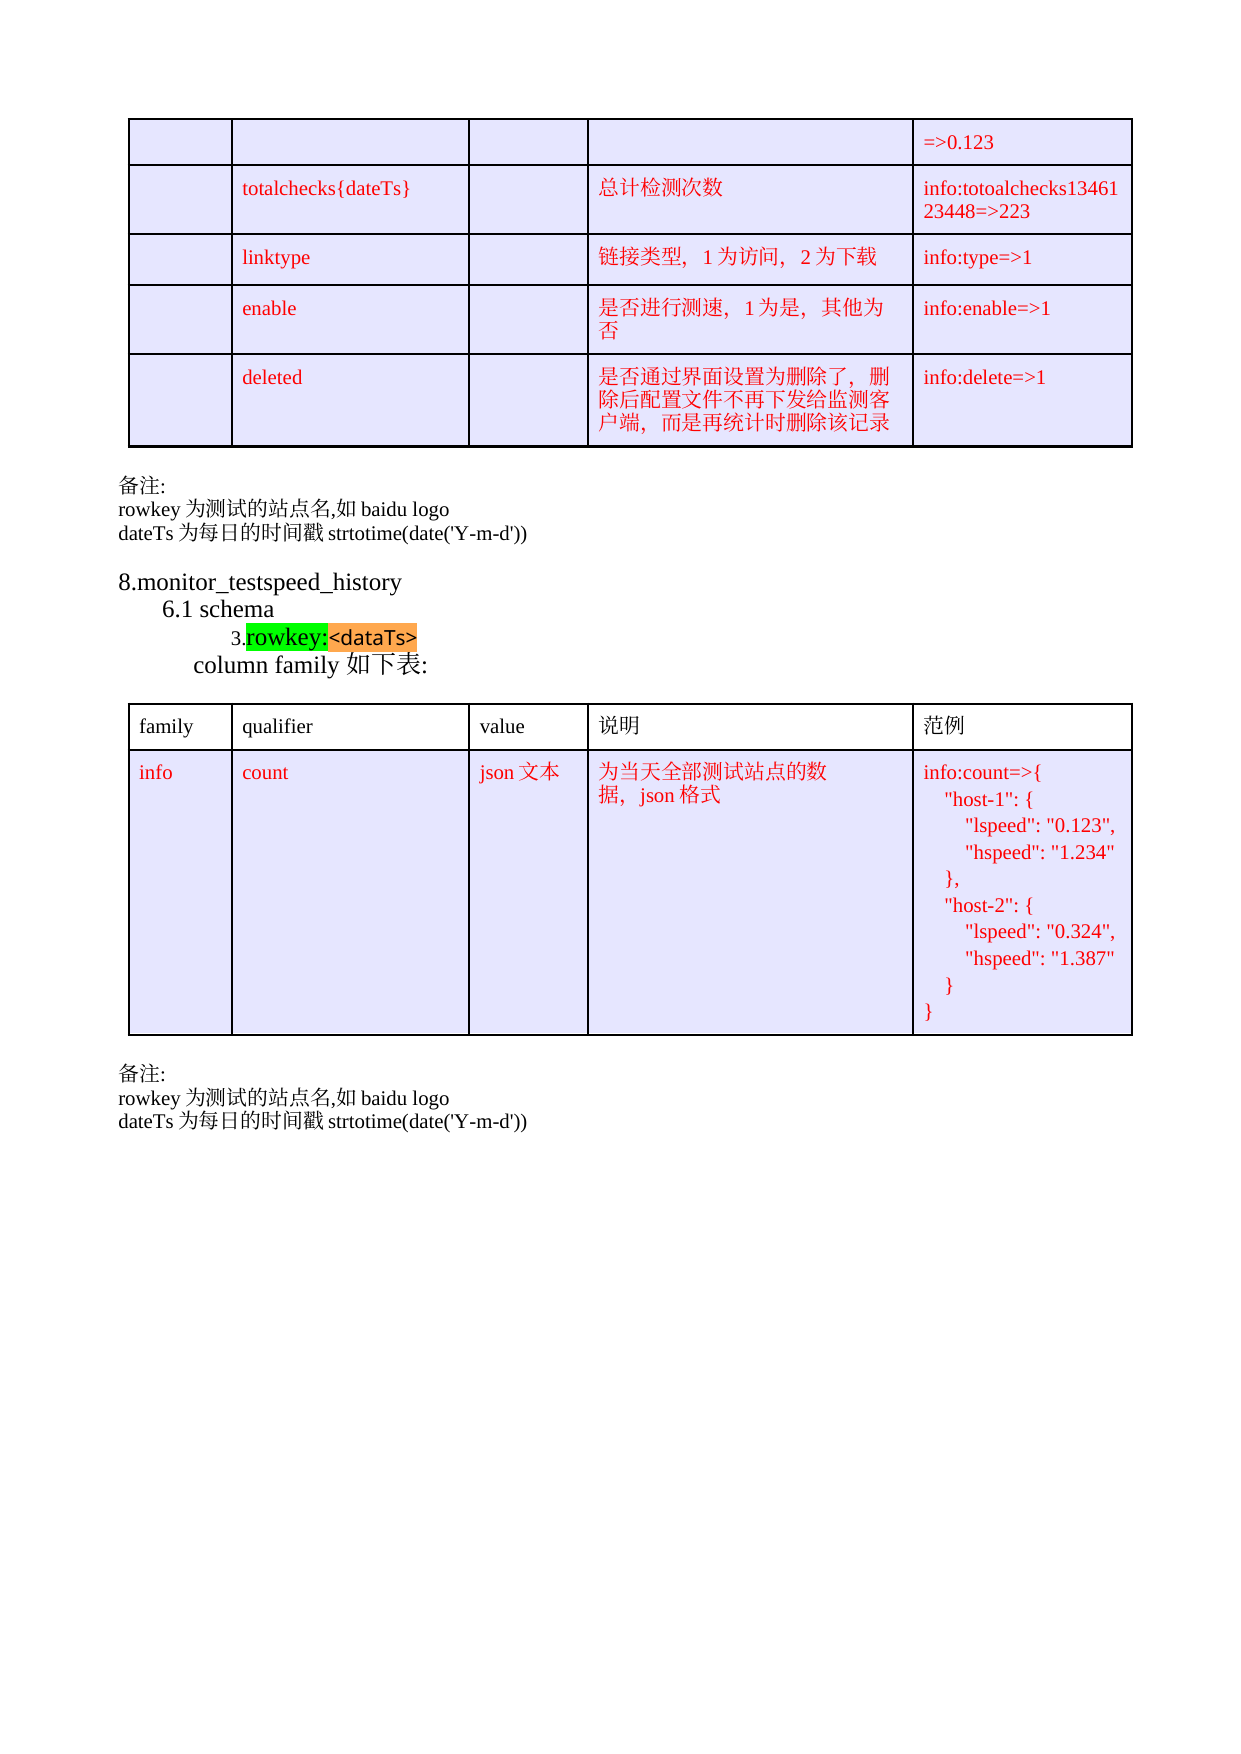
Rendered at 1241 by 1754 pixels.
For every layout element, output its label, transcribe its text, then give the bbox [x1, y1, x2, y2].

table_header value [470, 705, 587, 748]
table_header 说明 [589, 705, 912, 748]
text 备注: [118, 1063, 1122, 1086]
text dateTs为每日的时间戳strtotime(date('Y-m-d')) [118, 1109, 1122, 1133]
table_cell [233, 120, 468, 164]
table_cell [130, 286, 231, 353]
text 6.1 schema [118, 595, 1122, 623]
table_header 范例 [914, 705, 1131, 748]
text column family 如下表: [193, 652, 1122, 679]
table_cell json文本 [470, 751, 587, 1033]
text 备注: [118, 475, 1122, 498]
list rowkey:<dataTs> [118, 623, 1122, 652]
table_cell totalchecks{dateTs} [233, 166, 468, 233]
table_cell [470, 166, 587, 233]
table_cell info:delete=>1 [914, 355, 1131, 445]
table_cell count [233, 751, 468, 1033]
table_cell [470, 120, 587, 164]
table_cell [130, 235, 231, 284]
text dateTs为每日的时间戳strtotime(date('Y-m-d')) [118, 521, 1122, 544]
text rowkey为测试的站点名,如baidu logo [118, 498, 1122, 521]
table_cell [470, 235, 587, 284]
table_cell [130, 120, 231, 164]
table_cell [470, 286, 587, 353]
table_cell enable [233, 286, 468, 353]
table_cell info:count=>{ "host-1": { "lspeed": "0.123", "hspeed": "1.234" }, "host-2": { "lspeed": "0.324", "hspeed": "1.387" } } [914, 751, 1131, 1033]
table_cell info:enable=>1 [914, 286, 1131, 353]
table_cell [130, 355, 231, 445]
table_cell 总计检测次数 [589, 166, 912, 233]
text 8.monitor_testspeed_history [118, 568, 1122, 595]
table_cell [470, 355, 587, 445]
table_cell 为当天全部测试站点的数据，json格式 [589, 751, 912, 1033]
text rowkey为测试的站点名,如baidu logo [118, 1086, 1122, 1109]
table_cell 是否通过界面设置为删除了，删除后配置文件不再下发给监测客户端，而是再统计时删除该记录 [589, 355, 912, 445]
table_cell linktype [233, 235, 468, 284]
table_cell info:totoalchecks1346123448=>223 [914, 166, 1131, 233]
table_cell info [130, 751, 231, 1033]
table_header family [130, 705, 231, 748]
table_header qualifier [233, 705, 468, 748]
table_cell 是否进行测速，1为是，其他为否 [589, 286, 912, 353]
table_cell 链接类型，1为访问，2为下载 [589, 235, 912, 284]
table_cell info:type=>1 [914, 235, 1131, 284]
table_cell [130, 166, 231, 233]
table_cell deleted [233, 355, 468, 445]
table_cell [589, 120, 912, 164]
table_cell =>0.123 [914, 120, 1131, 164]
